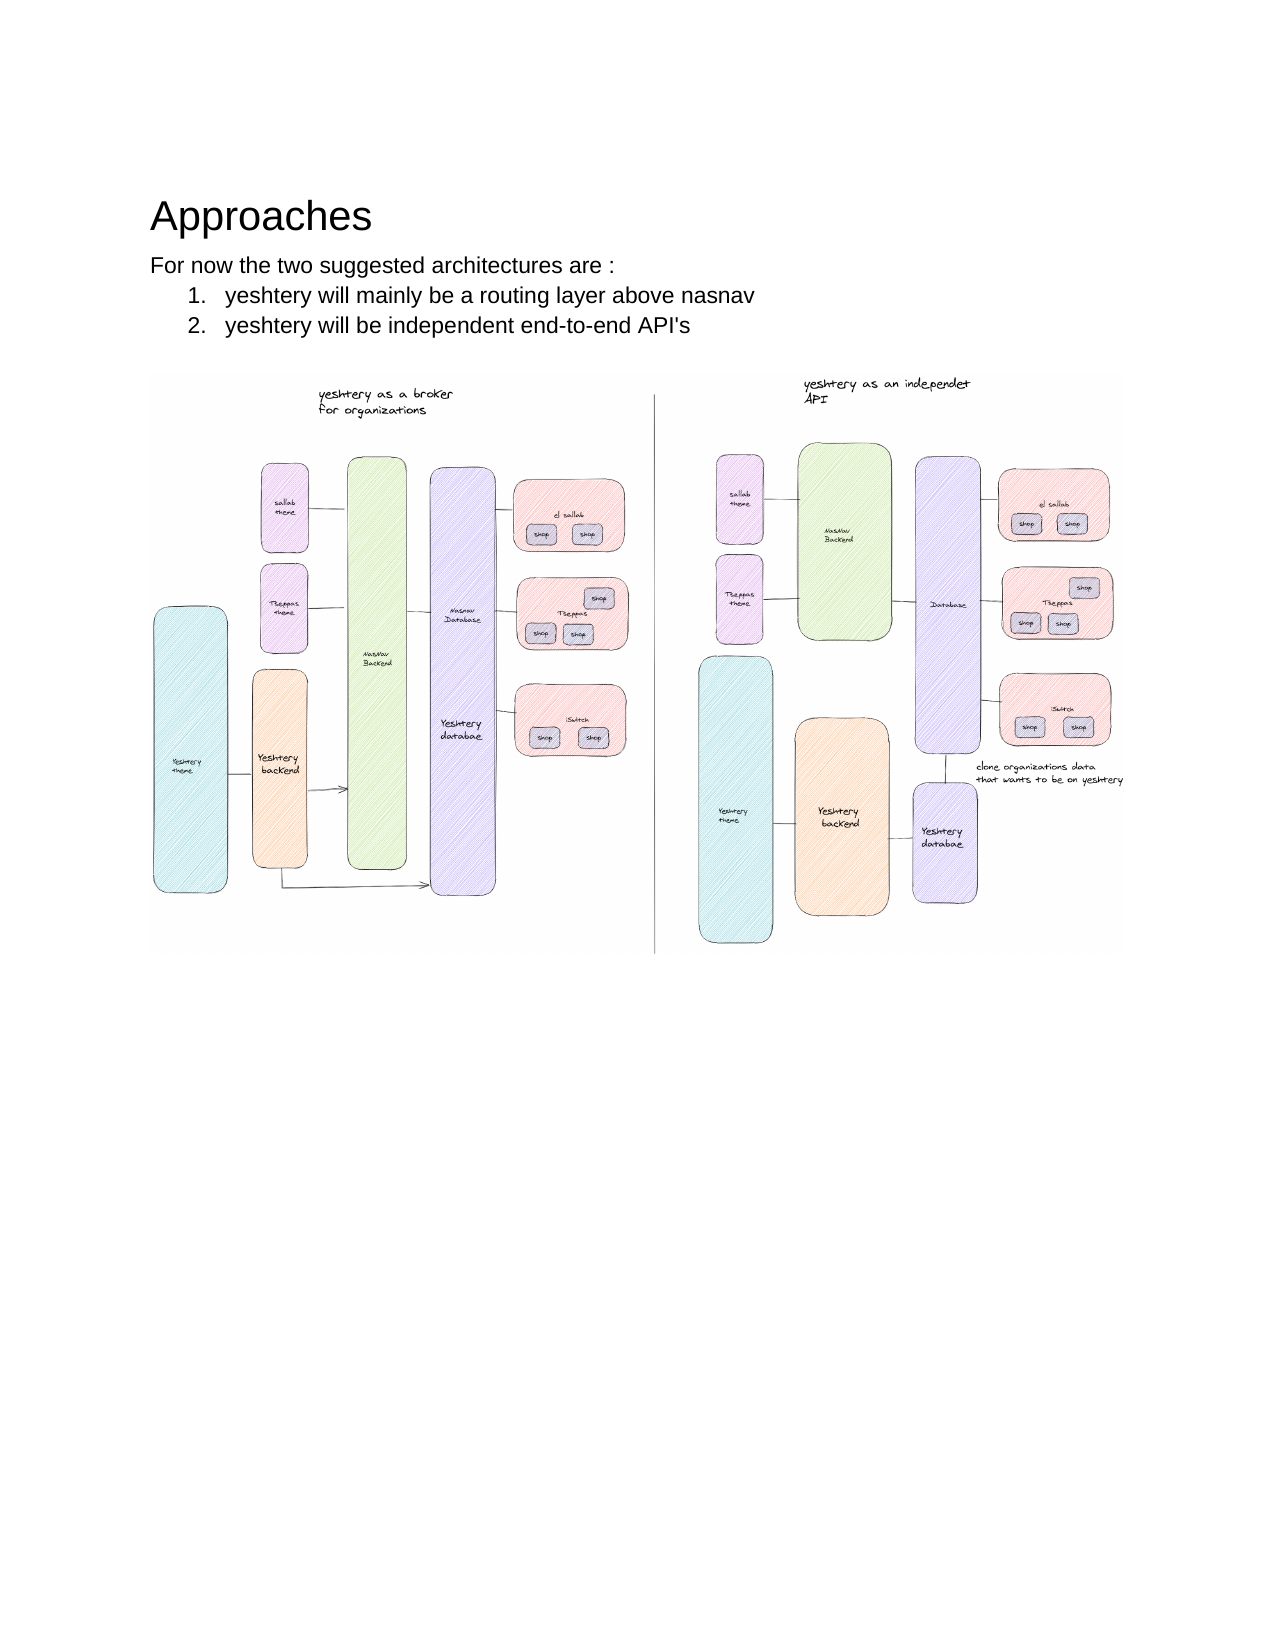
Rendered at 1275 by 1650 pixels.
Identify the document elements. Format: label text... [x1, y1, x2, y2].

list yeshtery will be independent end-to-end API's [187, 312, 1125, 339]
subtitle Approaches [150, 192, 1125, 239]
list yeshtery will mainly be a routing layer above nasnav [187, 282, 1125, 309]
text For now the two suggested architectures are : [150, 252, 1125, 278]
picture [150, 372, 1125, 957]
